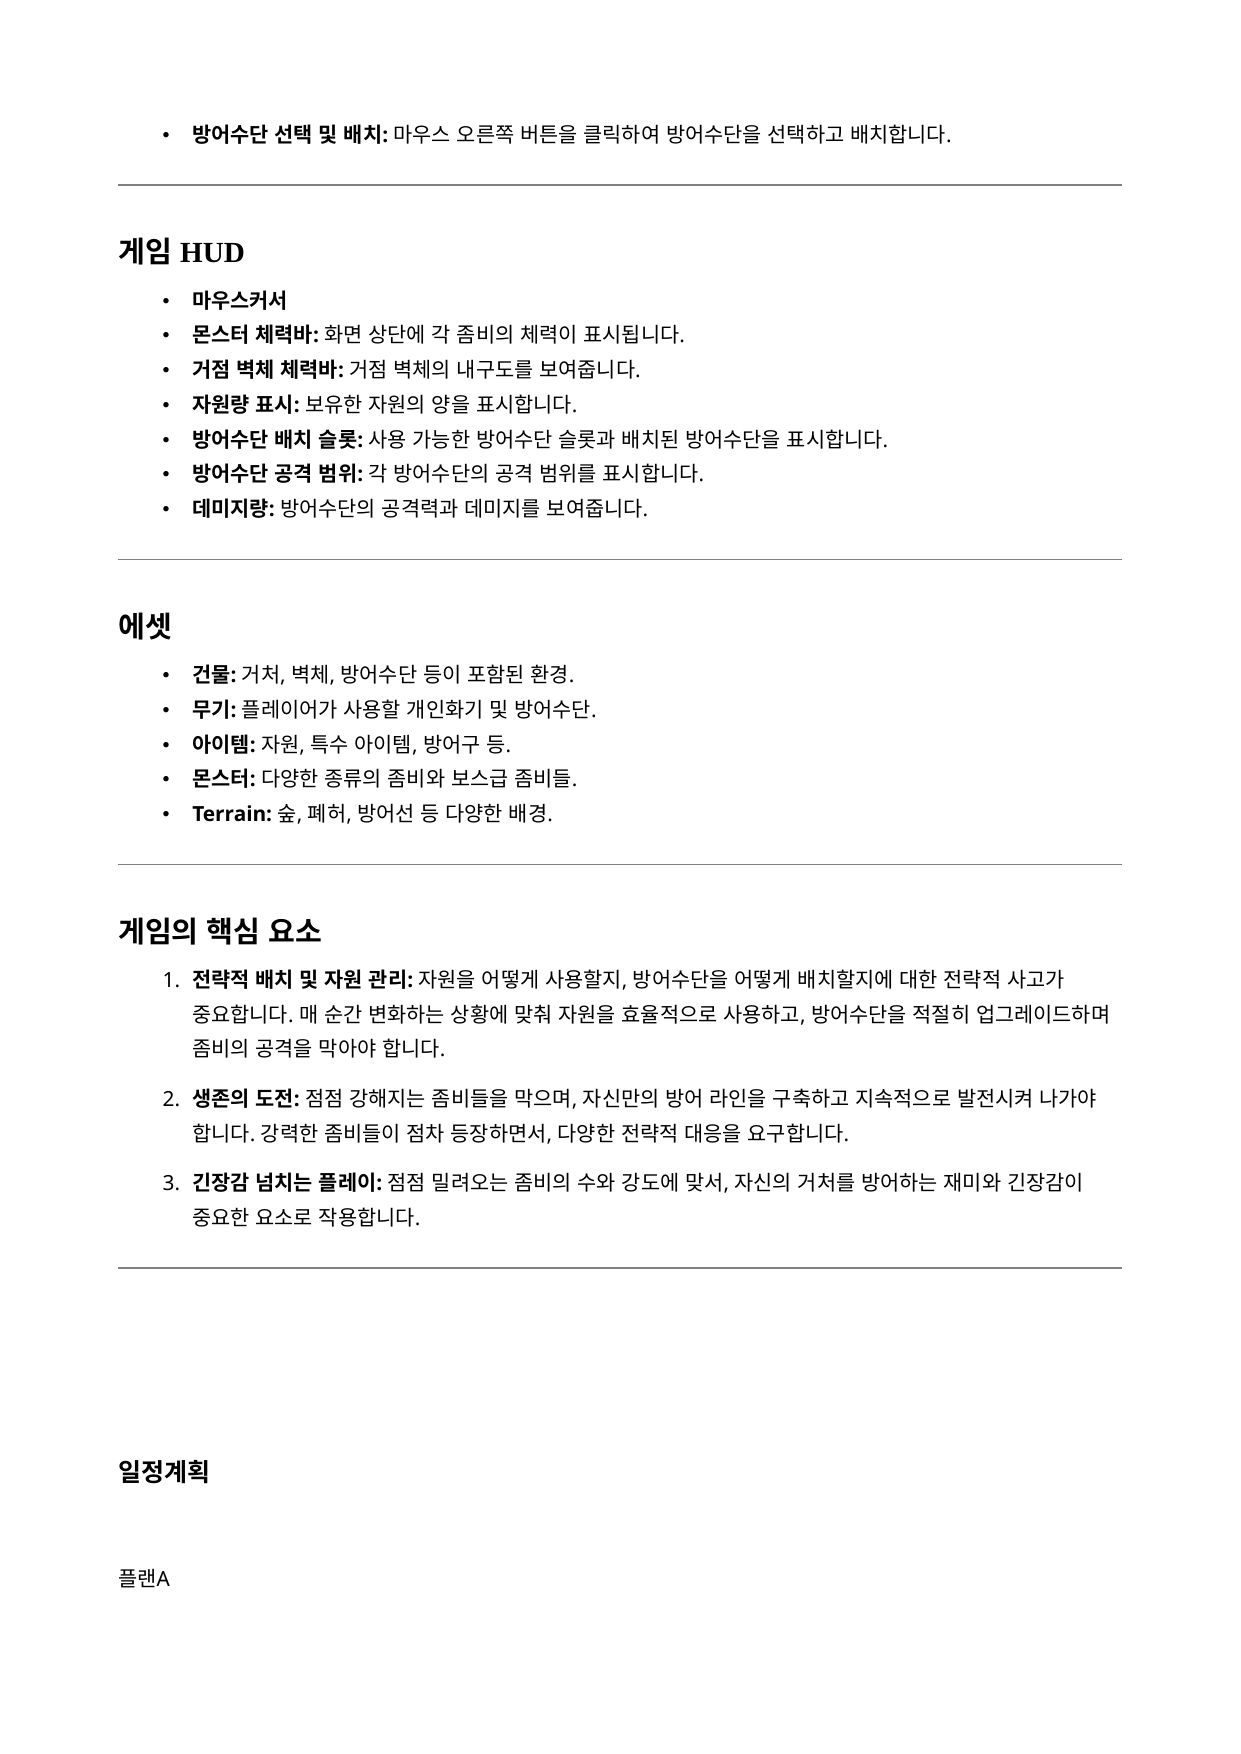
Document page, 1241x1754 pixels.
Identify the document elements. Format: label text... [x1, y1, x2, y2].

list 아이템: 자원, 특수 아이템, 방어구 등. [162, 728, 1122, 758]
list 몬스터: 다양한 종류의 좀비와 보스급 좀비들. [162, 763, 1122, 793]
list 방어수단 공격 범위: 각 방어수단의 공격 범위를 표시합니다. [162, 458, 1122, 488]
list 데미지량: 방어수단의 공격력과 데미지를 보여줍니다. [162, 492, 1122, 523]
list 방어수단 배치 슬롯: 사용 가능한 방어수단 슬롯과 배치된 방어수단을 표시합니다. [162, 423, 1122, 453]
text 플랜A [118, 1562, 1122, 1593]
list 건물: 거처, 벽체, 방어수단 등이 포함된 환경. [162, 658, 1122, 688]
subtitle 에셋 [118, 603, 1122, 646]
list 긴장감 넘치는 플레이: 점점 밀려오는 좀비의 수와 강도에 맞서, 자신의 거처를 방어하는 재미와 긴장감이 중요한 요소로 작용합니다. [162, 1166, 1122, 1231]
list 거점 벽체 체력바: 거점 벽체의 내구도를 보여줍니다. [162, 353, 1122, 384]
list Terrain: 숲, 폐허, 방어선 등 다양한 배경. [162, 797, 1122, 828]
list 생존의 도전: 점점 강해지는 좀비들을 막으며, 자신만의 방어 라인을 구축하고 지속적으로 발전시켜 나가야 합니다. 강력한 좀비들이 점차 등장하면서, 다양한 전략적 대응을 요구합니다. [162, 1082, 1122, 1147]
subtitle 게임의 핵심 요소 [118, 908, 1122, 951]
text 일정계획 [118, 1452, 1122, 1489]
list 몬스터 체력바: 화면 상단에 각 좀비의 체력이 표시됩니다. [162, 318, 1122, 349]
list 전략적 배치 및 자원 관리: 자원을 어떻게 사용할지, 방어수단을 어떻게 배치할지에 대한 전략적 사고가 중요합니다. 매 순간 변화하는 상황에 맞춰 자원을 효율적으로 사용하고, 방어수단을 적절히 업그레이드하며 좀비의 공격을 막아야 합니다. [162, 963, 1122, 1063]
list 자원량 표시: 보유한 자원의 양을 표시합니다. [162, 388, 1122, 418]
list 마우스커서 [162, 284, 1122, 314]
list 무기: 플레이어가 사용할 개인화기 및 방어수단. [162, 693, 1122, 723]
list 방어수단 선택 및 배치: 마우스 오른쪽 버튼을 클릭하여 방어수단을 선택하고 배치합니다. [162, 118, 1122, 148]
subtitle 게임 HUD [118, 229, 1122, 271]
